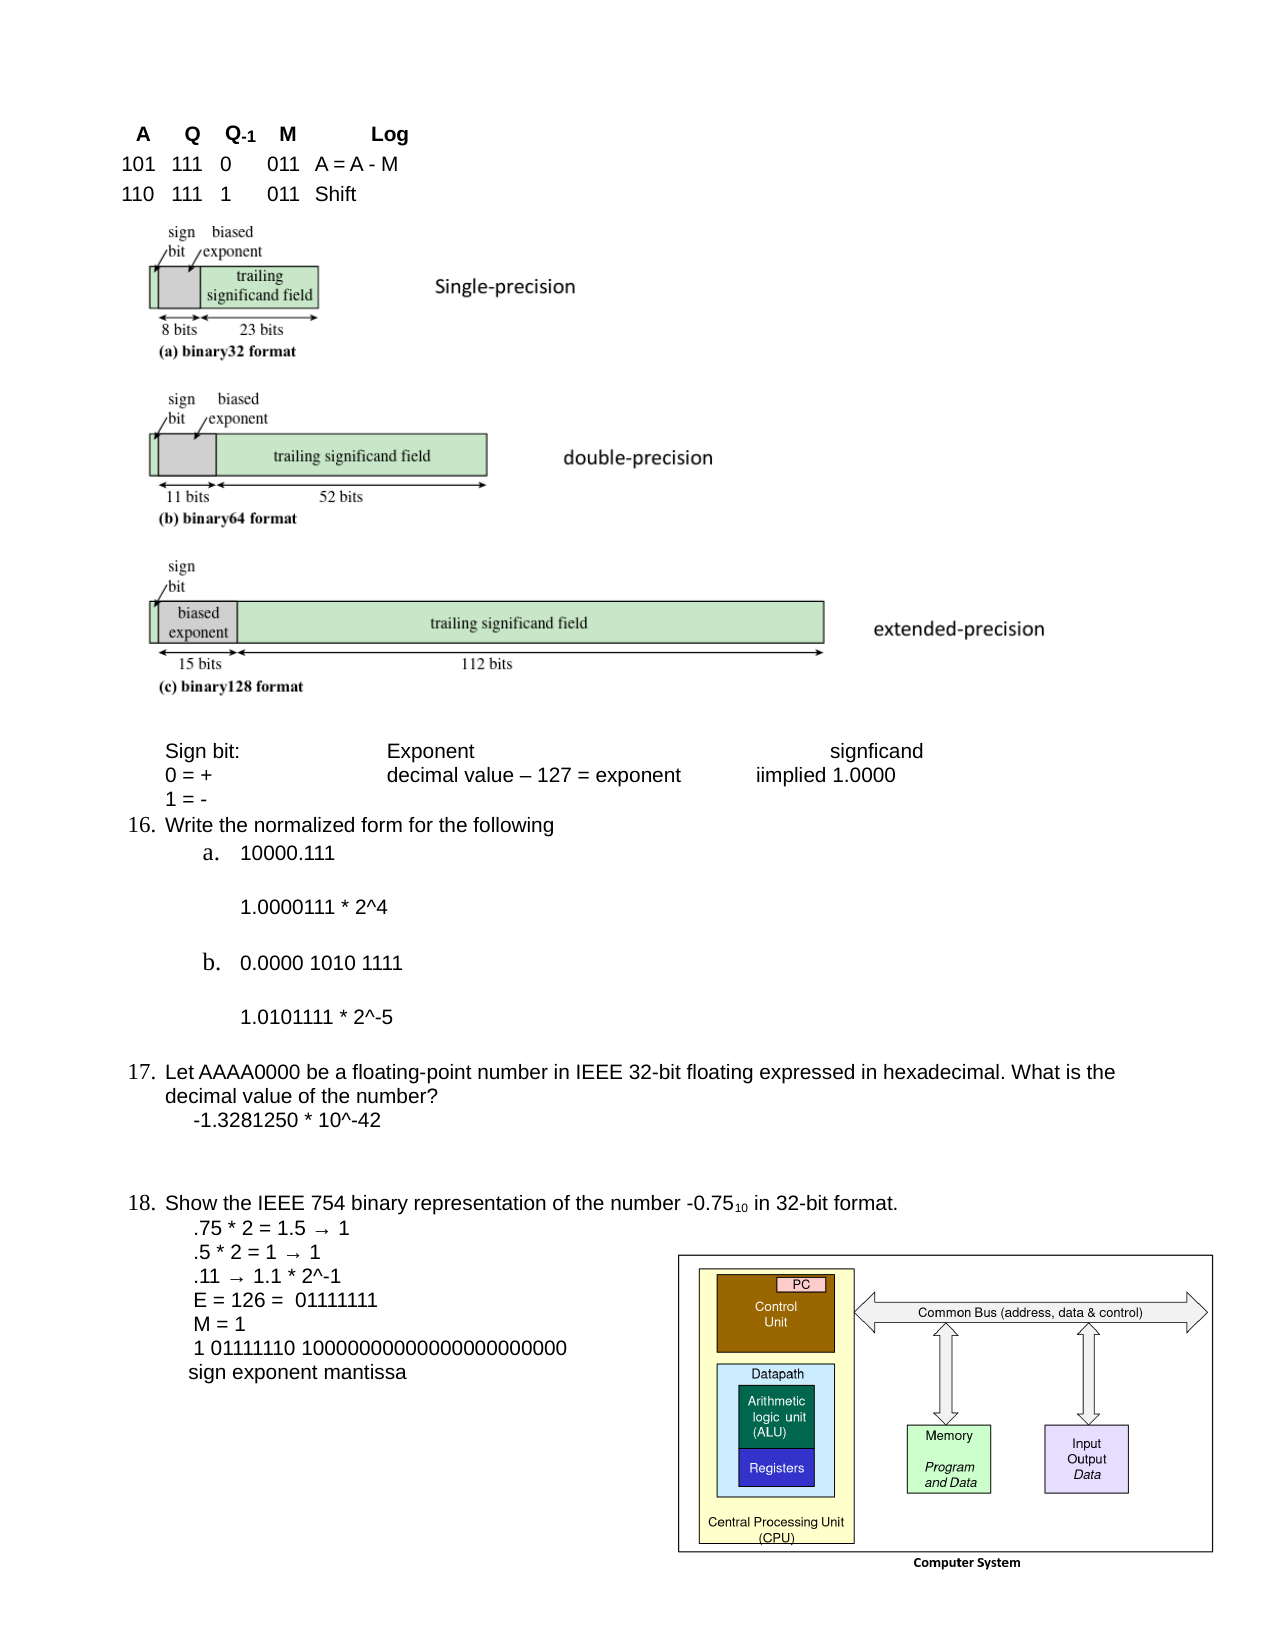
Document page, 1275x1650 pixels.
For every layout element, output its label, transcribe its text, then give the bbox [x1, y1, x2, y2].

list 0 = + decimal value – 127 = exponent iimplied 1.0000 [127, 763, 1157, 787]
list 1.0101111 * 2^-5 [202, 1005, 1157, 1029]
list sign exponent mantissa [165, 1359, 672, 1383]
list .75 * 2 = 1.5 → 1 [193, 1216, 1157, 1240]
table_cell A = A - M [312, 149, 468, 179]
table_cell 110 [118, 179, 168, 208]
list Let AAAA0000 be a floating-point number in IEEE 32-bit floating expressed in hexadecimal. What is the decimal value of the number? [127, 1058, 1157, 1108]
list Sign bit: Exponent signficand [127, 739, 1157, 763]
table_cell 111 [168, 149, 217, 179]
table_cell 111 [168, 179, 217, 208]
table_cell 0 [217, 149, 264, 179]
list 10000.111 [202, 837, 1157, 866]
table_header Q [168, 118, 217, 149]
table_cell 011 [264, 179, 312, 208]
list E = 126 = 01111111 [193, 1288, 672, 1312]
list Show the IEEE 754 binary representation of the number -0.7510 in 32-bit format. [127, 1189, 1157, 1216]
table_header Log [312, 118, 468, 149]
list .5 * 2 = 1 → 1 [193, 1240, 1157, 1264]
list 1.0000111 * 2^4 [202, 895, 1157, 919]
list 1 01111110 10000000000000000000000 [193, 1336, 672, 1359]
table_cell 1 [217, 179, 264, 208]
picture [672, 1252, 1222, 1571]
list M = 1 [193, 1312, 672, 1336]
table_cell 101 [118, 149, 168, 179]
table_header A [118, 118, 168, 149]
picture [129, 226, 1084, 711]
table_cell Shift [312, 179, 468, 208]
list 1 = - [127, 787, 1157, 811]
list -1.3281250 * 10^-42 [193, 1108, 1157, 1132]
list 0.0000 1010 1111 [202, 947, 1157, 976]
table_cell 011 [264, 149, 312, 179]
table_header M [264, 118, 312, 149]
list Write the normalized form for the following [127, 811, 1157, 837]
table_header Q-1 [217, 118, 264, 149]
list .11 → 1.1 * 2^-1 [193, 1264, 672, 1288]
